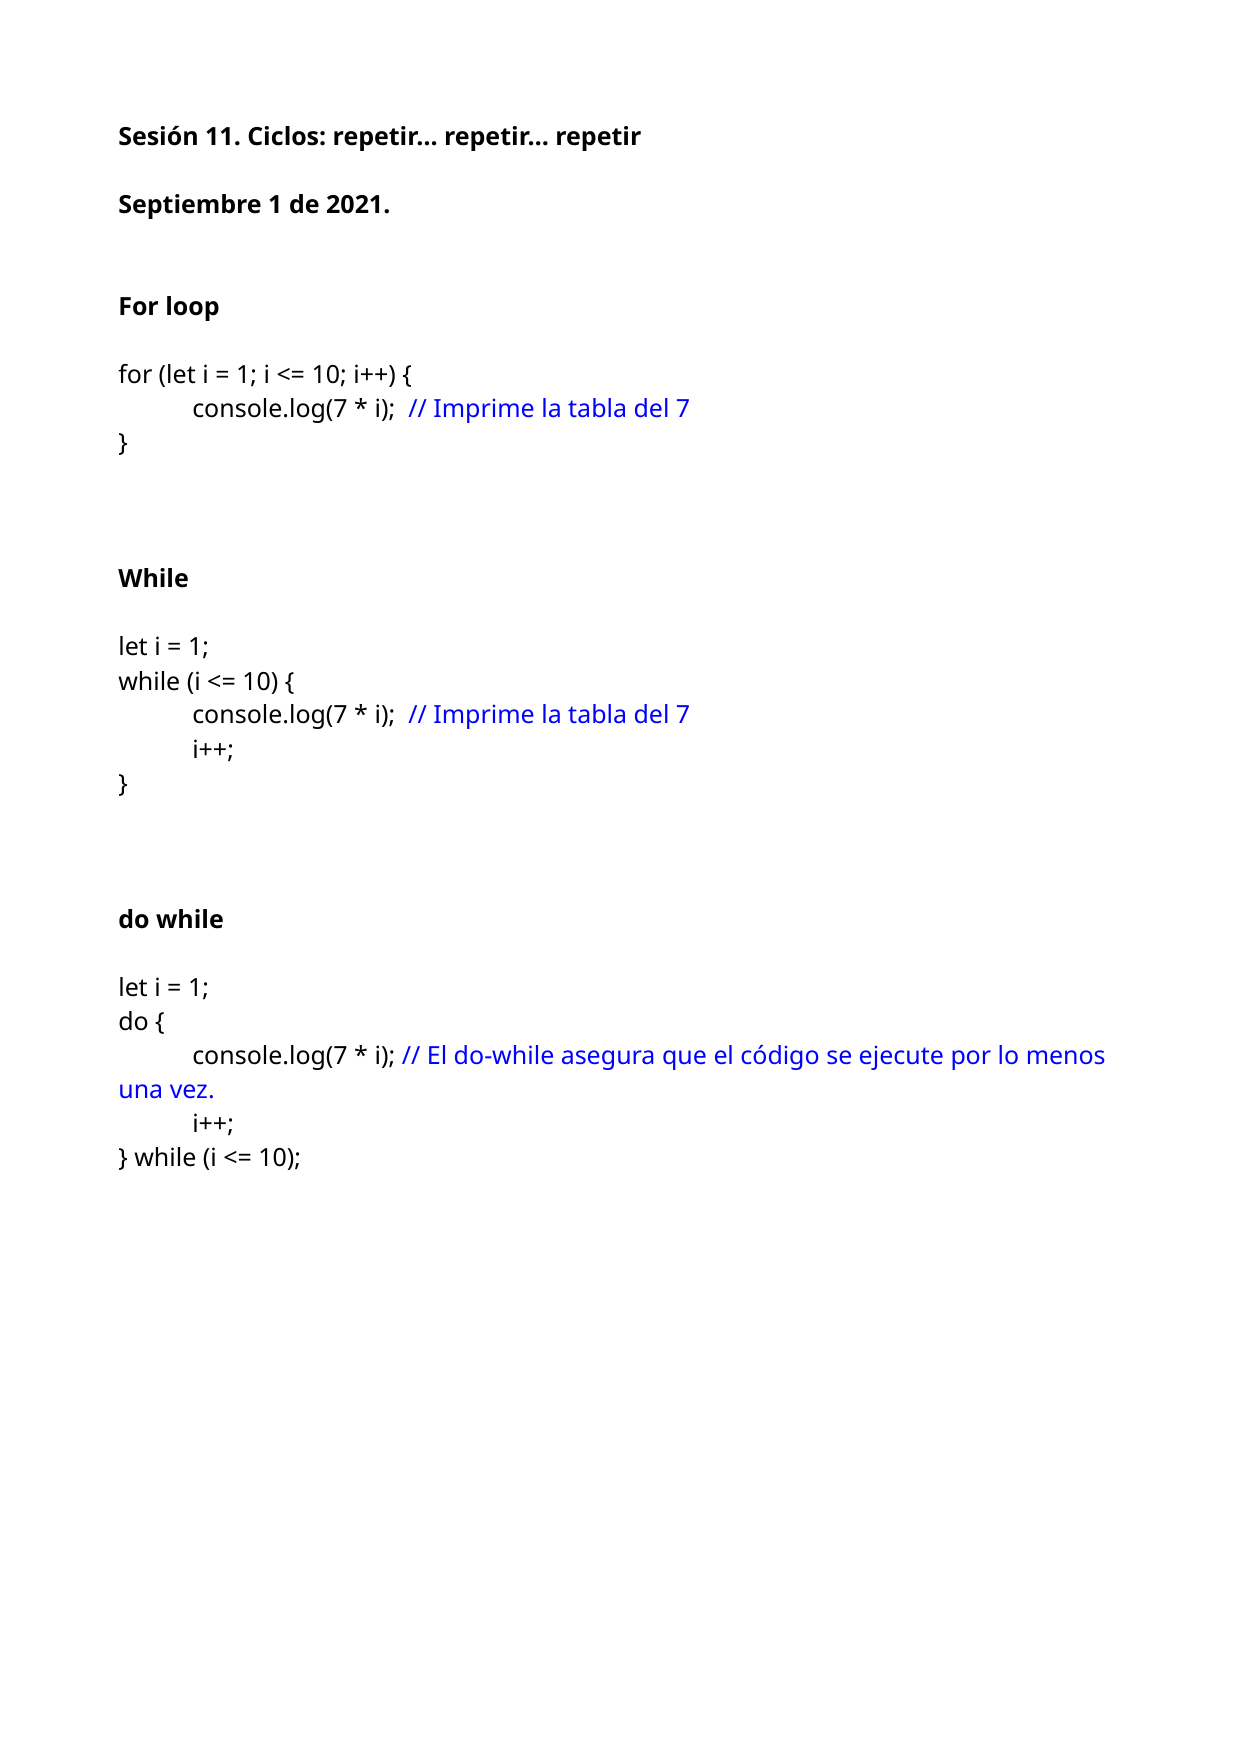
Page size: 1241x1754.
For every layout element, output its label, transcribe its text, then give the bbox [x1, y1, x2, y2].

text do { [118, 1004, 1122, 1038]
text while (i <= 10) { [118, 663, 1122, 697]
text Sesión 11. Ciclos: repetir… repetir… repetir [118, 118, 1122, 152]
text do while [118, 902, 1122, 936]
text let i = 1; [118, 629, 1122, 663]
text for (let i = 1; i <= 10; i++) { [118, 357, 1122, 391]
text } while (i <= 10); [118, 1140, 1122, 1174]
text let i = 1; [118, 970, 1122, 1004]
text console.log(7 * i); // Imprime la tabla del 7 [118, 697, 1122, 731]
text } [118, 765, 1122, 799]
text i++; [118, 1106, 1122, 1140]
text console.log(7 * i); // El do-while asegura que el código se ejecute por lo menos una vez. [118, 1038, 1122, 1106]
text } [118, 425, 1122, 459]
text Septiembre 1 de 2021. [118, 186, 1122, 220]
text i++; [118, 731, 1122, 765]
text While [118, 561, 1122, 595]
text console.log(7 * i); // Imprime la tabla del 7 [118, 391, 1122, 425]
text For loop [118, 288, 1122, 322]
